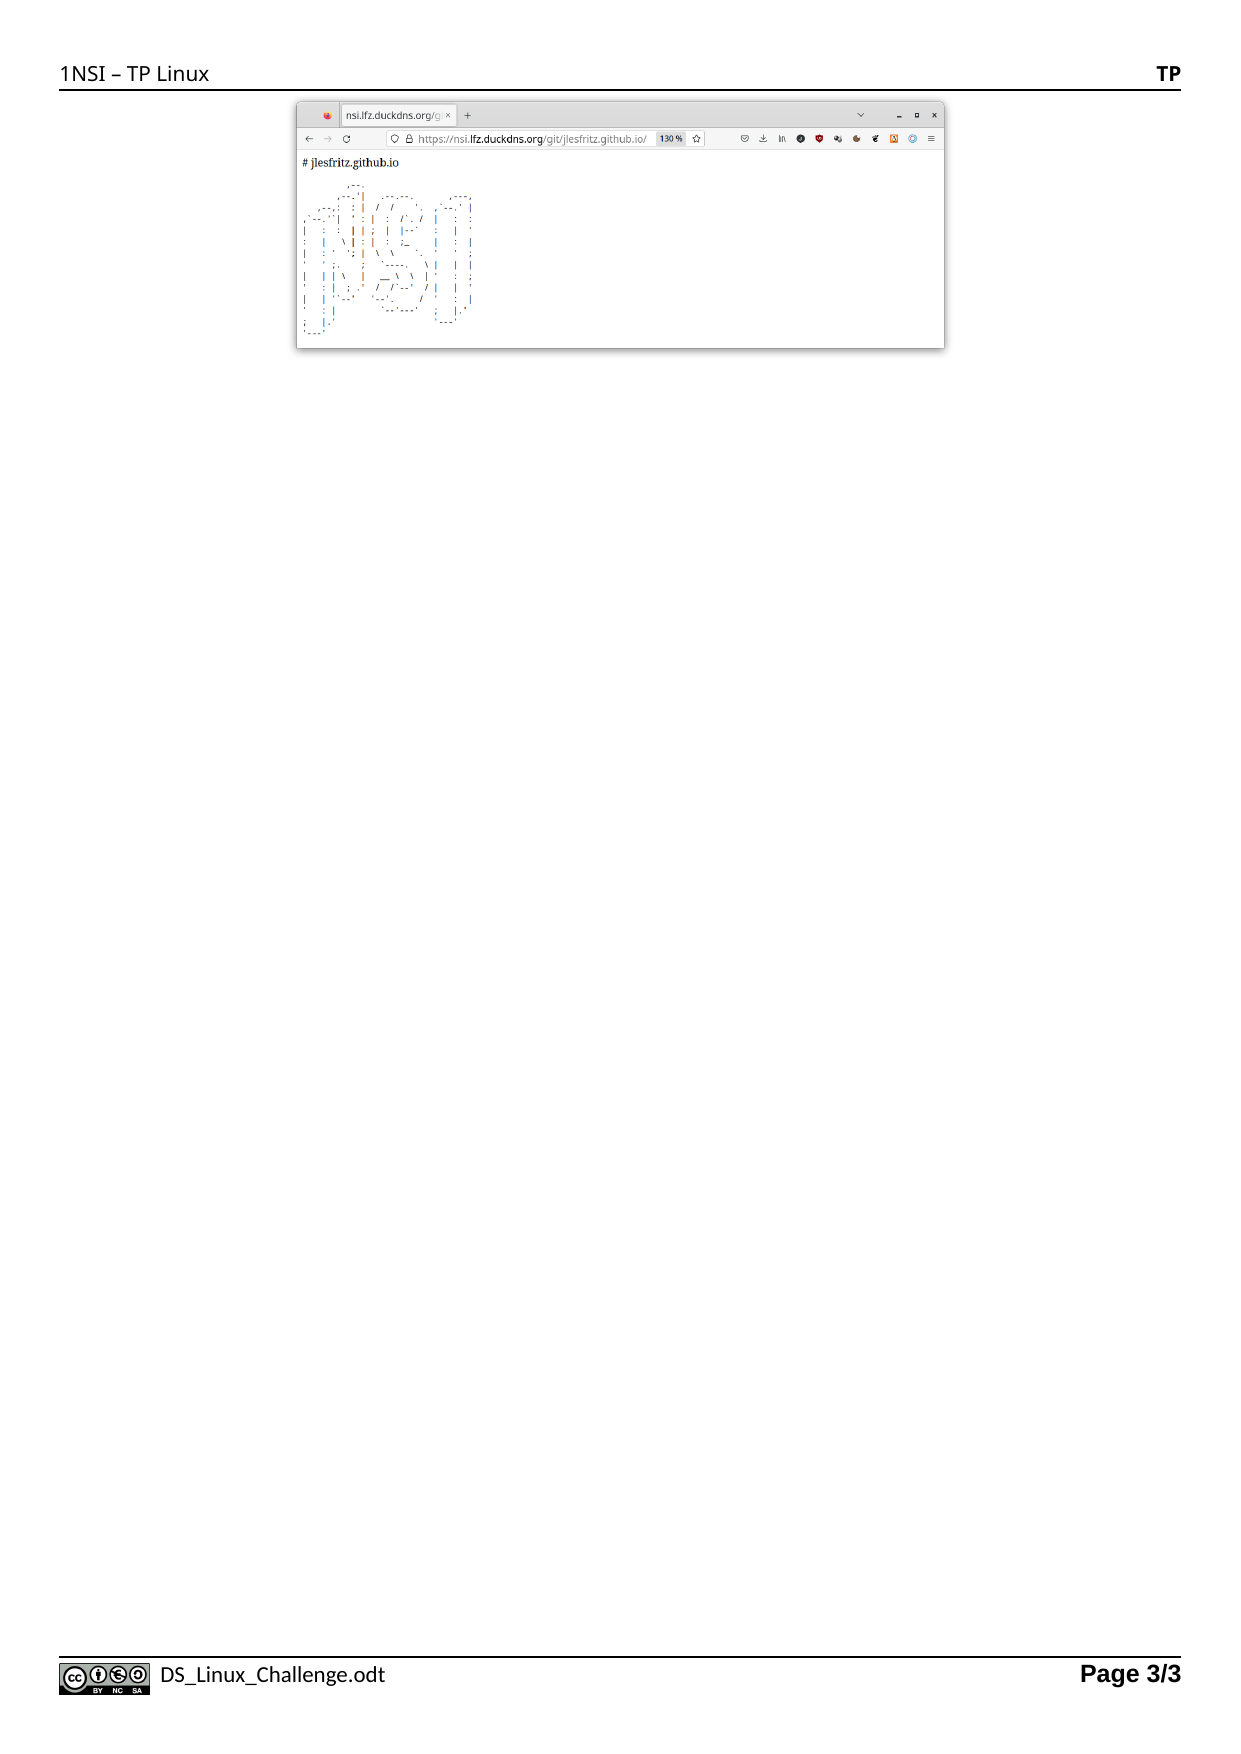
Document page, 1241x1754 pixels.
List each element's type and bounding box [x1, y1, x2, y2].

picture [283, 91, 957, 363]
picture [59, 1663, 150, 1695]
